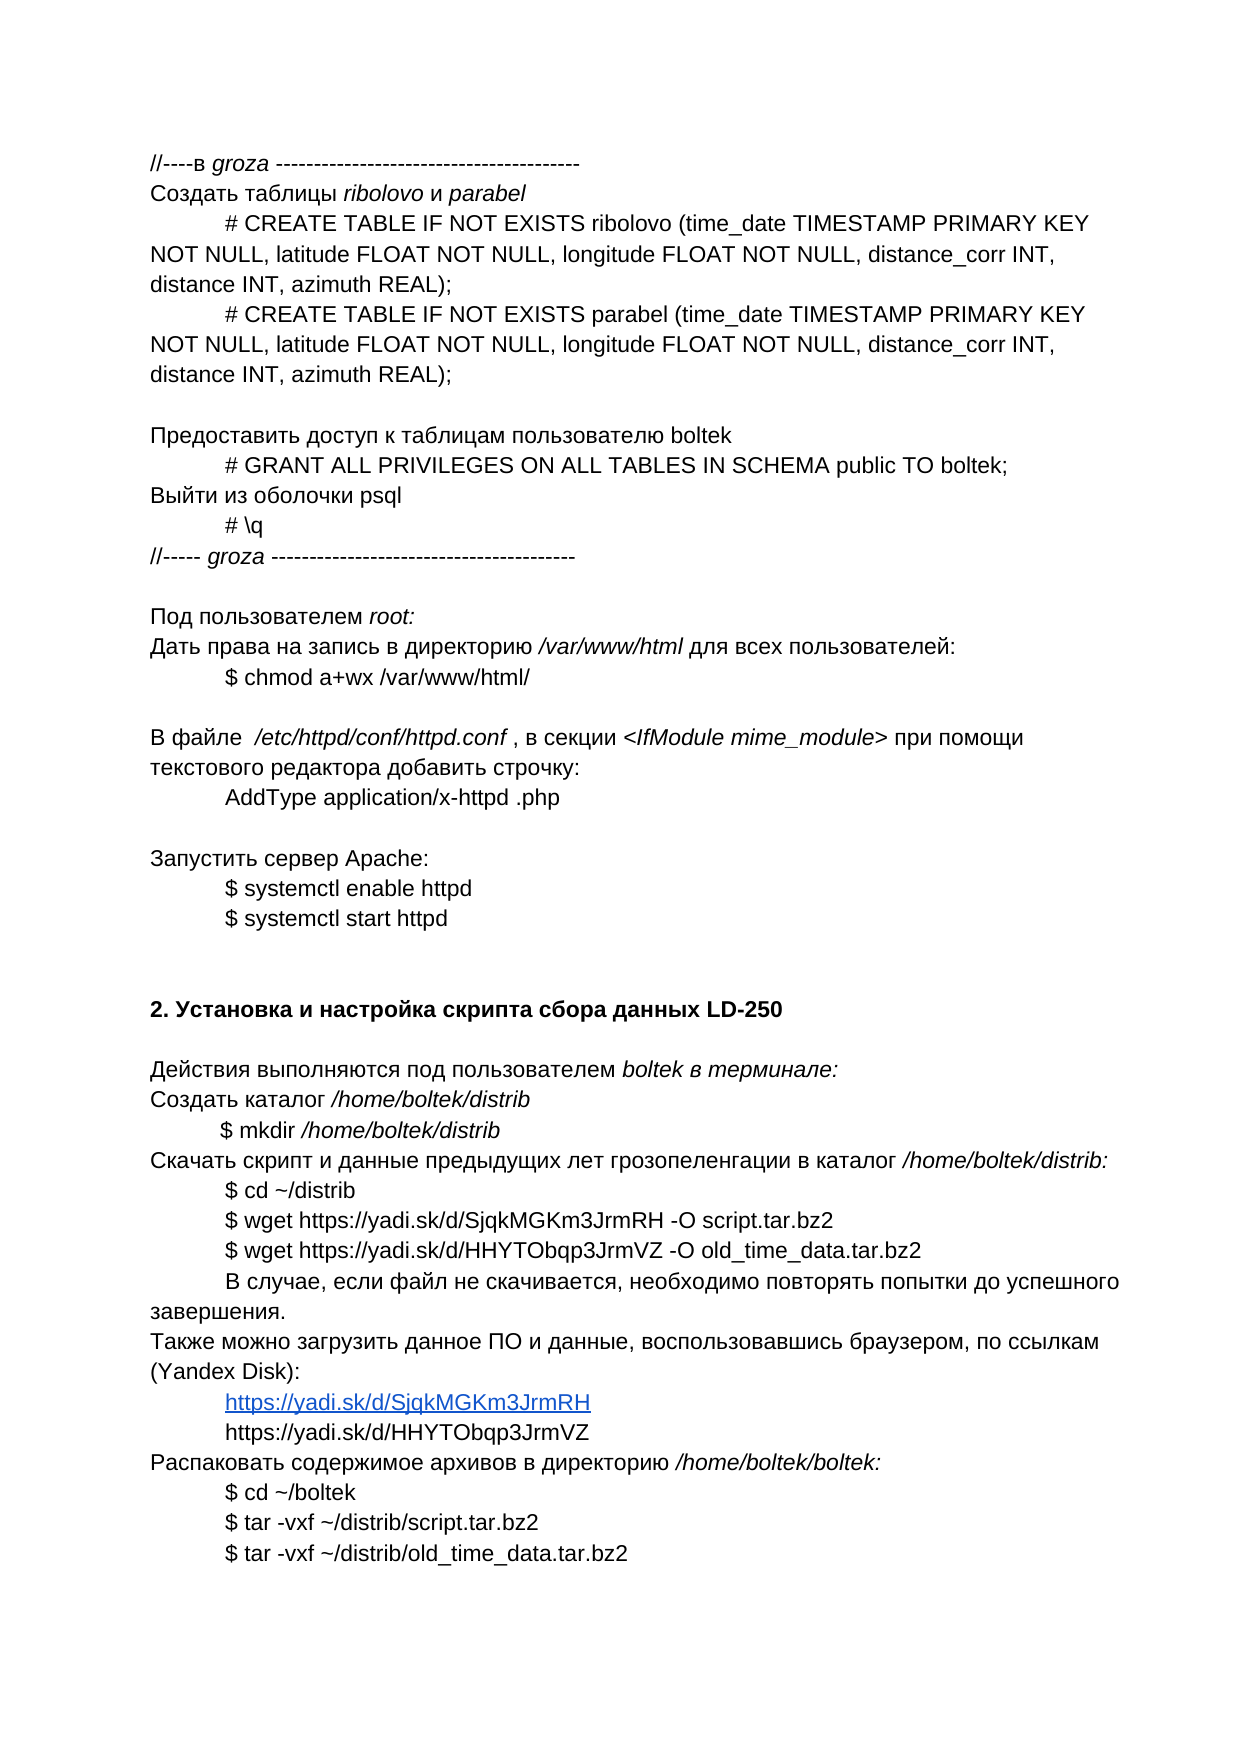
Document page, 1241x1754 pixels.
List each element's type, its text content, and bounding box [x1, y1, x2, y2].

text Также можно загрузить данное ПО и данные, воспользовавшись браузером, по ссылкам (Yandex Disk): [150, 1328, 1137, 1385]
text $ chmod a+wx /var/www/html/ [150, 663, 1137, 690]
text $ wget https://yadi.sk/d/SjqkMGKm3JrmRH -O script.tar.bz2 [150, 1207, 1137, 1234]
text Предоставить доступ к таблицам пользователю boltek [150, 422, 1137, 448]
text В случае, если файл не скачивается, необходимо повторять попытки до успешного завершения. [150, 1268, 1137, 1324]
text $ cd ~/boltek [150, 1479, 1137, 1506]
text https://yadi.sk/d/SjqkMGKm3JrmRH [150, 1388, 1137, 1415]
text $ tar -vxf ~/distrib/script.tar.bz2 [150, 1509, 1137, 1536]
text Действия выполняются под пользователем boltek в терминале: [150, 1056, 1137, 1083]
text # CREATE TABLE IF NOT EXISTS parabel (time_date TIMESTAMP PRIMARY KEY NOT NULL, latitude FLOAT NOT NULL, longitude FLOAT NOT NULL, distance_corr INT, distance INT, azimuth REAL); [150, 301, 1137, 388]
text # GRANT ALL PRIVILEGES ON ALL TABLES IN SCHEMA public TO boltek; [150, 452, 1137, 478]
text # CREATE TABLE IF NOT EXISTS ribolovo (time_date TIMESTAMP PRIMARY KEY NOT NULL, latitude FLOAT NOT NULL, longitude FLOAT NOT NULL, distance_corr INT, distance INT, azimuth REAL); [150, 210, 1137, 297]
text Создать каталог /home/boltek/distrib [150, 1086, 1137, 1113]
text Под пользователем root: [150, 603, 1137, 629]
text $ cd ~/distrib [150, 1177, 1137, 1203]
text Дать права на запись в директорию /var/www/html для всех пользователей: [150, 633, 1137, 660]
text Создать таблицы ribolovo и parabel [150, 180, 1137, 207]
text $ mkdir /home/boltek/distrib [150, 1117, 1137, 1143]
text 2. Установка и настройка скрипта сбора данных LD-250 [150, 996, 1137, 1022]
text $ tar -vxf ~/distrib/old_time_data.tar.bz2 [150, 1539, 1137, 1566]
text Запустить сервер Apache: [150, 845, 1137, 871]
text //----- groza ---------------------------------------- [150, 543, 1137, 569]
text $ wget https://yadi.sk/d/HHYTObqp3JrmVZ -O old_time_data.tar.bz2 [150, 1237, 1137, 1264]
text $ systemctl enable httpd [150, 875, 1137, 901]
text Скачать скрипт и данные предыдущих лет грозопеленгации в каталог /home/boltek/distrib: [150, 1147, 1137, 1173]
text AddType application/x-httpd .php [150, 784, 1137, 811]
text В файле /etc/httpd/conf/httpd.conf , в секции <IfModule mime_module> при помощи текстового редактора добавить строчку: [150, 724, 1137, 781]
text //----в groza ---------------------------------------- [150, 150, 1137, 176]
text Распаковать содержимое архивов в директорию /home/boltek/boltek: [150, 1449, 1137, 1475]
text Выйти из оболочки psql [150, 482, 1137, 509]
text https://yadi.sk/d/HHYTObqp3JrmVZ [150, 1419, 1137, 1445]
text $ systemctl start httpd [150, 905, 1137, 932]
text # \q [150, 512, 1137, 539]
